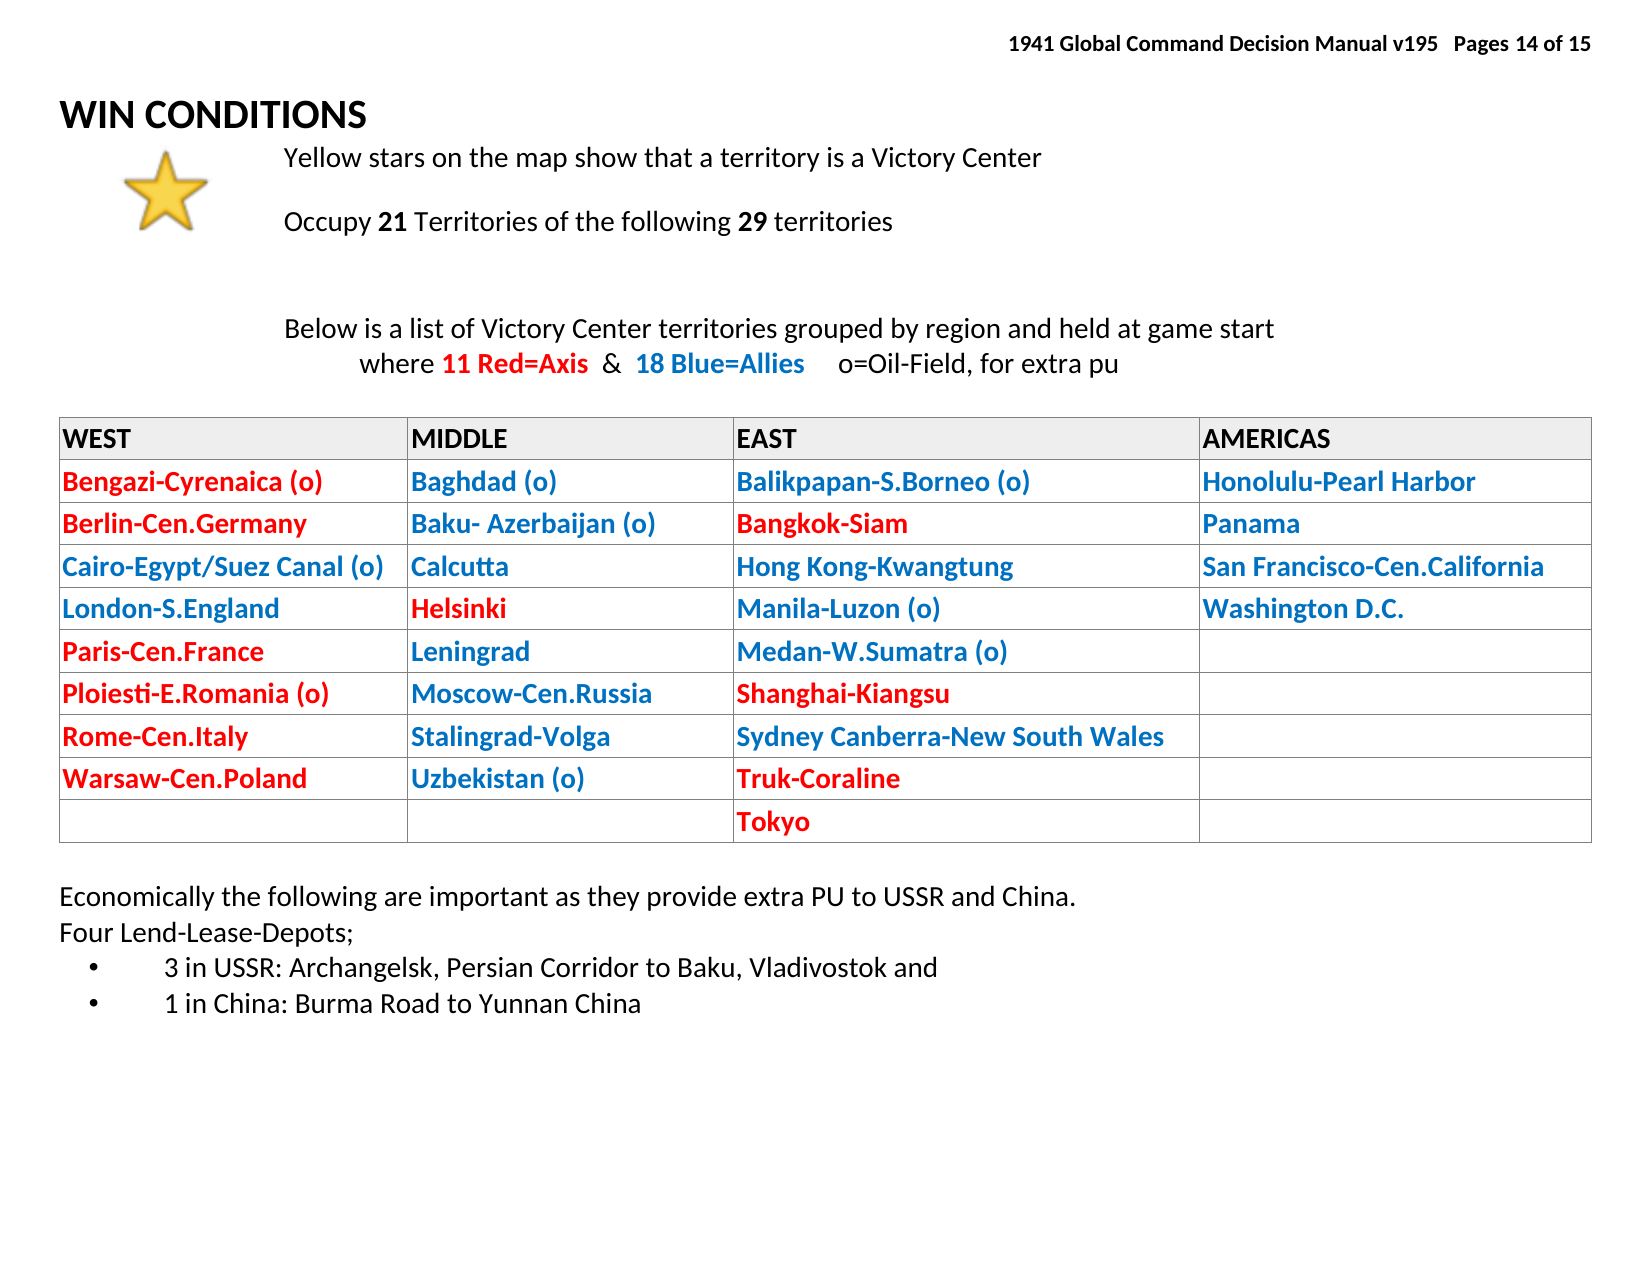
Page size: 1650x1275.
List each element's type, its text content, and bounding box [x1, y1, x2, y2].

list 1 in China: Burma Road to Yunnan China [88, 985, 1591, 1021]
table_cell [1200, 758, 1591, 799]
table_cell Shanghai-Kiangsu [734, 673, 1199, 714]
table_cell Sydney Canberra-New South Wales [734, 715, 1199, 757]
text WIN CONDITIONS [59, 88, 1591, 139]
table_cell Moscow-Cen.Russia [408, 673, 733, 714]
table_cell Medan-W.Sumatra (o) [734, 630, 1199, 672]
table_cell Baku- Azerbaijan (o) [408, 503, 733, 544]
table_cell Honolulu-Pearl Harbor [1200, 460, 1591, 502]
table_cell Manila-Luzon (o) [734, 588, 1199, 629]
table_cell London-S.England [60, 588, 407, 629]
table_cell Uzbekistan (o) [408, 758, 733, 799]
table_cell Panama [1200, 503, 1591, 544]
table_header AMERICAS [1200, 418, 1591, 459]
table_cell Bengazi-Cyrenaica (o) [60, 460, 407, 502]
table_cell Helsinki [408, 588, 733, 629]
picture [116, 142, 216, 243]
text where 11 Red=Axis & 18 Blue=Allies o=Oil-Field, for extra pu [59, 345, 1591, 381]
text Below is a list of Victory Center territories grouped by region and held at game start [59, 310, 1591, 345]
table_cell Bangkok-Siam [734, 503, 1199, 544]
table_cell [1200, 715, 1591, 757]
table_cell Cairo-Egypt/Suez Canal (o) [60, 545, 407, 587]
table_cell San Francisco-Cen.California [1200, 545, 1591, 587]
table_header EAST [734, 418, 1199, 459]
table_header WEST [60, 418, 407, 459]
table_cell Calcutta [408, 545, 733, 587]
table_cell Paris-Cen.France [60, 630, 407, 672]
list Four Lend-Lease-Depots; [59, 914, 1591, 949]
table_cell [1200, 630, 1591, 672]
table_cell [1200, 673, 1591, 714]
table_cell Tokyo [734, 800, 1199, 842]
table_cell Washington D.C. [1200, 588, 1591, 629]
table_cell Truk-Coraline [734, 758, 1199, 799]
table_cell [60, 800, 407, 842]
table_cell Warsaw-Cen.Poland [60, 758, 407, 799]
table_cell Stalingrad-Volga [408, 715, 733, 757]
table_cell Baghdad (o) [408, 460, 733, 502]
table_cell [408, 800, 733, 842]
table_cell Berlin-Cen.Germany [60, 503, 407, 544]
table_cell Ploiesti-E.Romania (o) [60, 673, 407, 714]
table_header MIDDLE [408, 418, 733, 459]
text Occupy 21 Territories of the following 29 territories [283, 203, 1591, 238]
table_cell [1200, 800, 1591, 842]
table_cell Rome-Cen.Italy [60, 715, 407, 757]
table_cell Balikpapan-S.Borneo (o) [734, 460, 1199, 502]
list 3 in USSR: Archangelsk, Persian Corridor to Baku, Vladivostok and [88, 949, 1591, 985]
table_cell Leningrad [408, 630, 733, 672]
text Yellow stars on the map show that a territory is a Victory Center [283, 139, 1591, 175]
text Economically the following are important as they provide extra PU to USSR and China. [59, 878, 1591, 914]
table_cell Hong Kong-Kwangtung [734, 545, 1199, 587]
